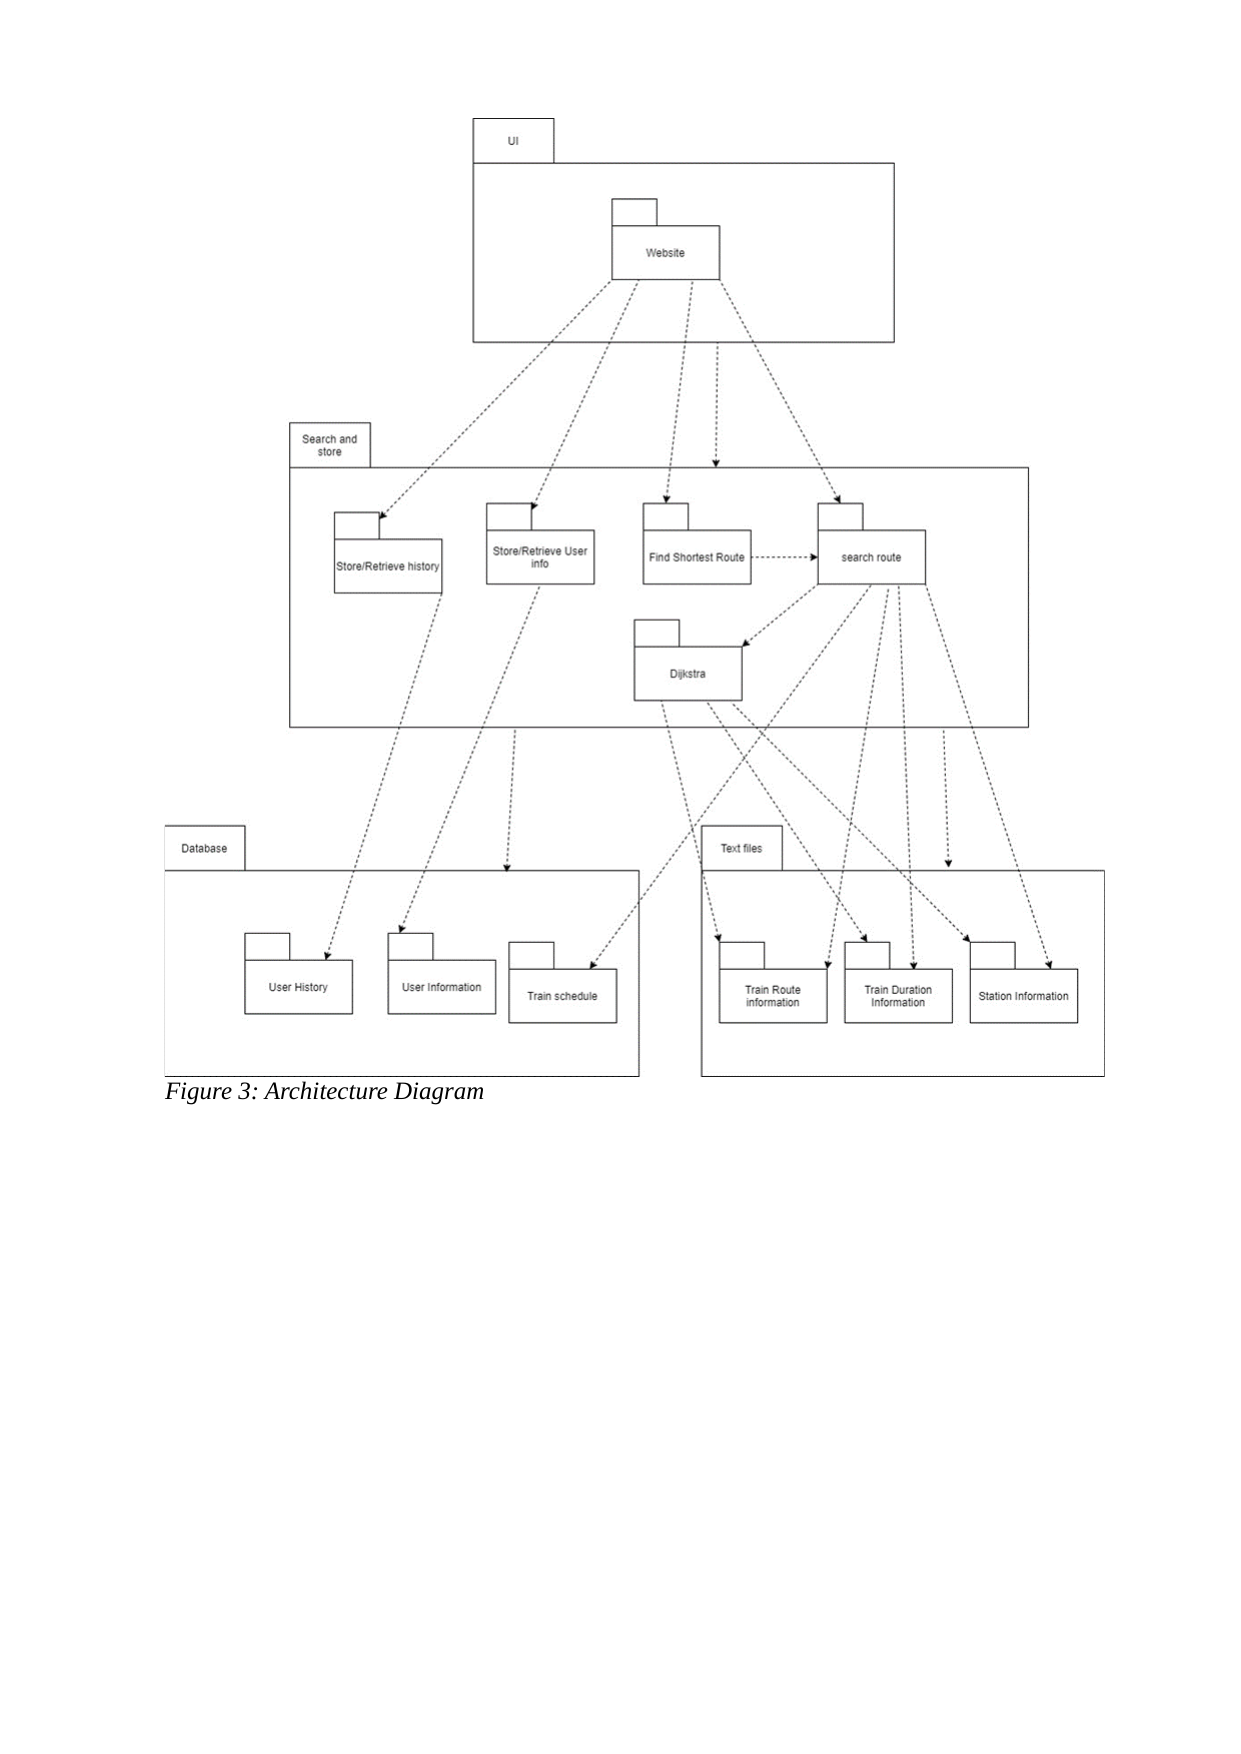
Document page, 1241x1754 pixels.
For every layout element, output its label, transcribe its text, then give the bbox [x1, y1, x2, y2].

picture [164, 118, 1105, 1077]
text Figure 3: Architecture Diagram [165, 1077, 1105, 1105]
